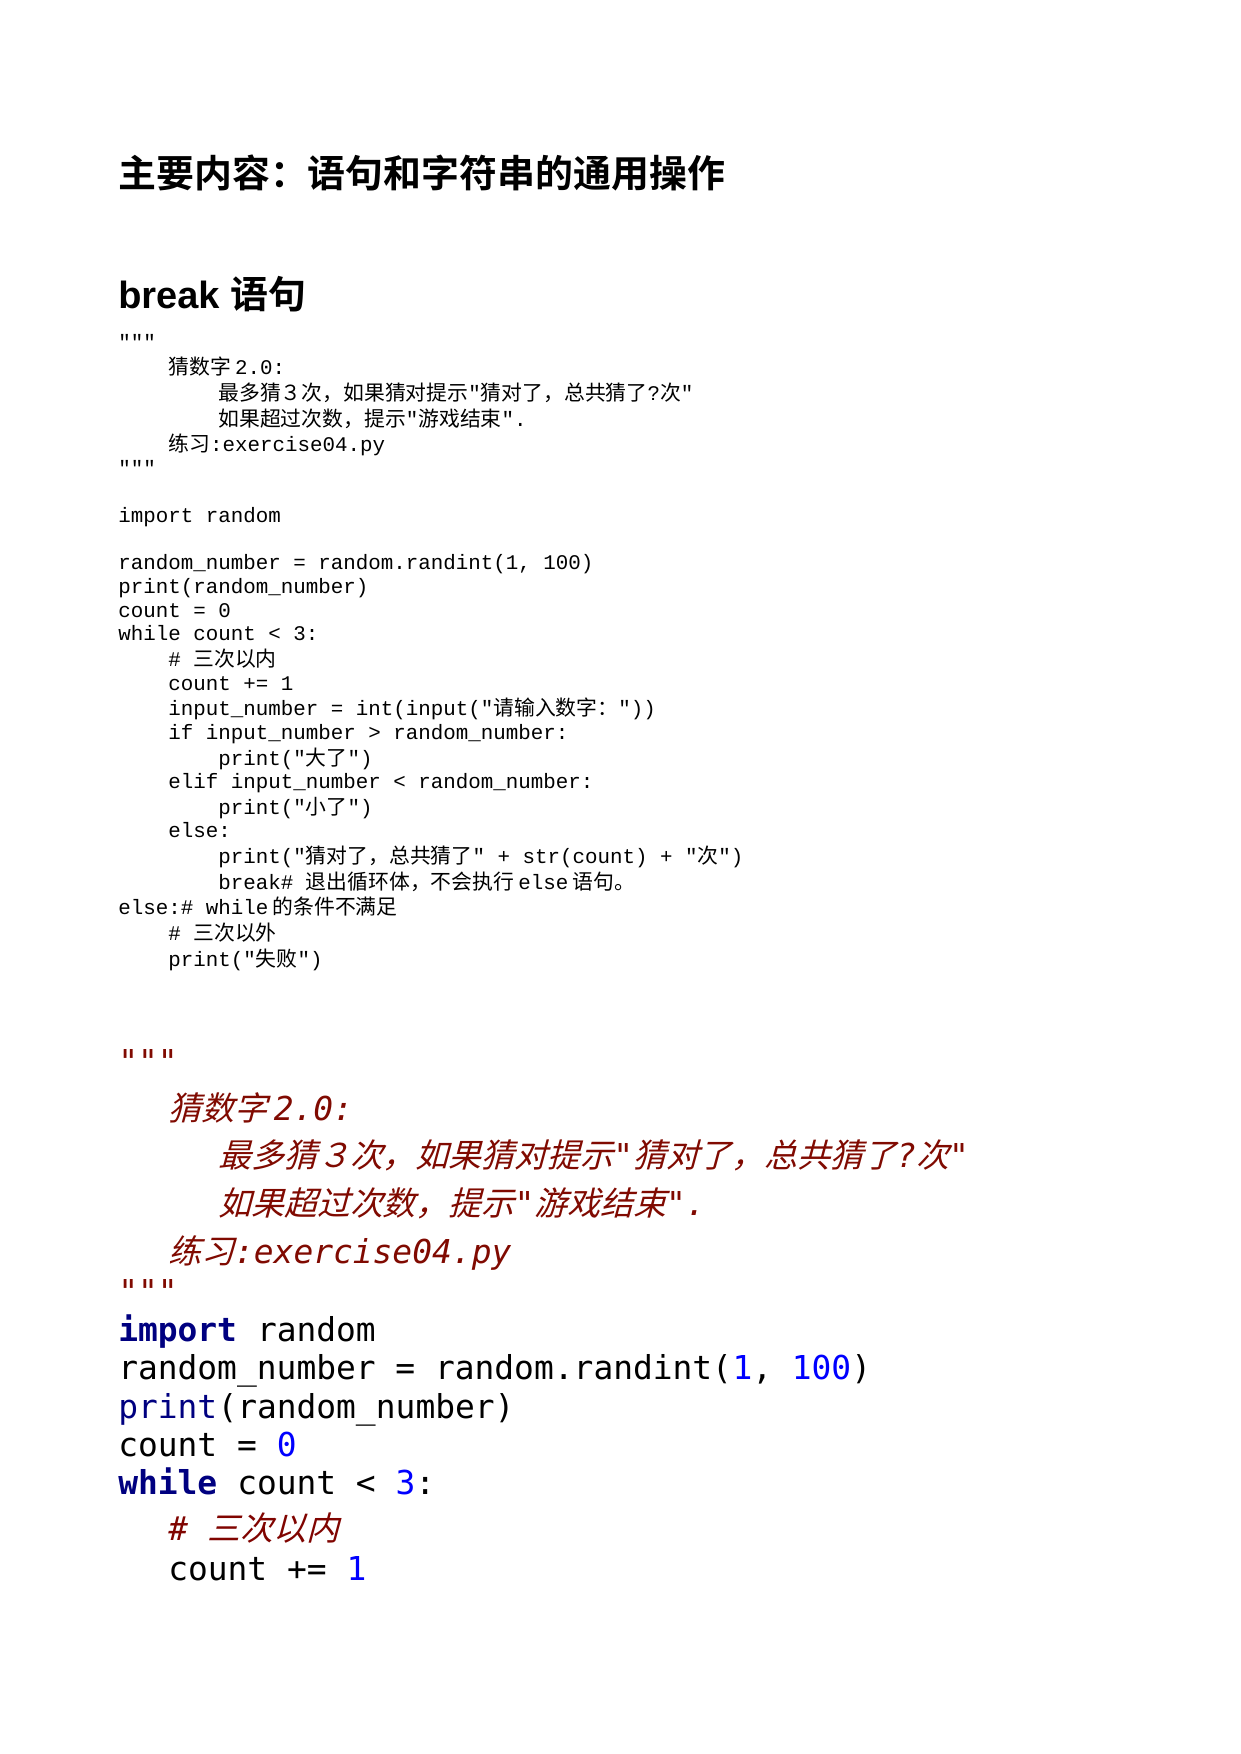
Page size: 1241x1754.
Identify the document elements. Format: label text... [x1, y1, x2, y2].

text 如果超过次数，提示"游戏结束". [118, 407, 1122, 432]
text """ [118, 332, 1122, 355]
text while count < 3: [118, 1464, 1122, 1503]
text if input_number > random_number: [118, 722, 1122, 746]
text 练习:exercise04.py [118, 1225, 1122, 1273]
text print("失败") [118, 947, 1122, 972]
text elif input_number < random_number: [118, 771, 1122, 795]
text import random [118, 1311, 1122, 1349]
text random_number = random.randint(1, 100) [118, 1349, 1122, 1388]
text 如果超过次数，提示"游戏结束". [118, 1177, 1122, 1225]
text print(random_number) [118, 1388, 1122, 1426]
text while count < 3: [118, 623, 1122, 647]
text 最多猜３次，如果猜对提示"猜对了，总共猜了?次" [118, 381, 1122, 407]
text input_number = int(input("请输入数字：")) [118, 696, 1122, 722]
text print(random_number) [118, 576, 1122, 600]
text else:# while的条件不满足 [118, 895, 1122, 921]
text else: [118, 820, 1122, 844]
text print("大了") [118, 746, 1122, 771]
text # 三次以内 [118, 647, 1122, 673]
text break# 退出循环体，不会执行else语句。 [118, 870, 1122, 895]
text 猜数字2.0: [118, 355, 1122, 381]
text print("猜对了，总共猜了" + str(count) + "次") [118, 844, 1122, 870]
text 练习:exercise04.py [118, 432, 1122, 458]
subtitle break 语句 [118, 264, 1122, 319]
subtitle 主要内容：语句和字符串的通用操作 [118, 143, 1122, 198]
text random_number = random.randint(1, 100) [118, 552, 1122, 576]
text count += 1 [118, 673, 1122, 696]
text import random [118, 505, 1122, 529]
text # 三次以内 [118, 1503, 1122, 1550]
text count = 0 [118, 600, 1122, 623]
text # 三次以外 [118, 921, 1122, 947]
text print("小了") [118, 795, 1122, 820]
text """ [118, 1043, 1122, 1082]
text """ [118, 458, 1122, 481]
text """ [118, 1273, 1122, 1311]
text count += 1 [118, 1550, 1122, 1589]
text 最多猜３次，如果猜对提示"猜对了，总共猜了?次" [118, 1129, 1122, 1177]
text 猜数字2.0: [118, 1082, 1122, 1129]
text count = 0 [118, 1426, 1122, 1464]
